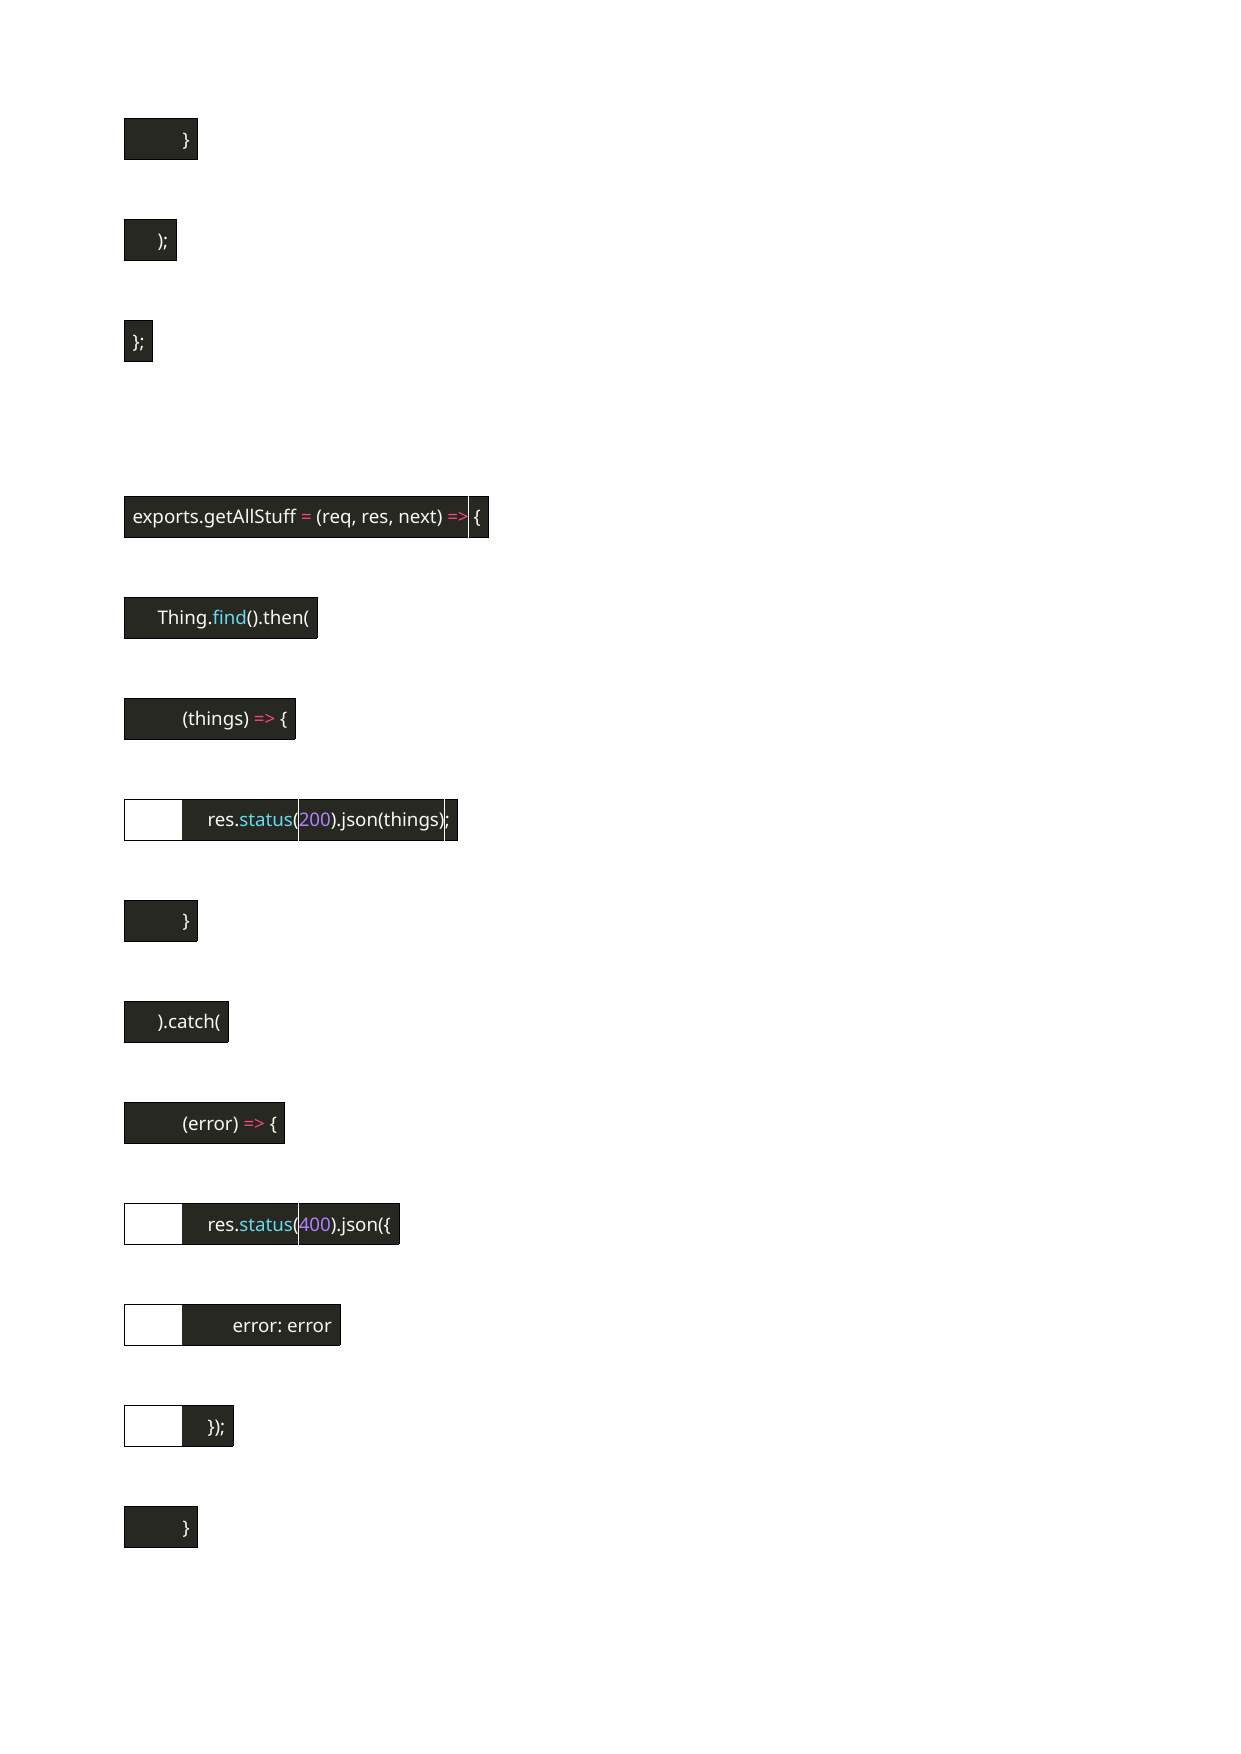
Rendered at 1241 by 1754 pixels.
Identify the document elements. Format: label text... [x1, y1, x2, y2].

text ); [125, 220, 176, 260]
text [198, 900, 1111, 941]
text error: error [125, 1305, 340, 1345]
text } [125, 1507, 197, 1547]
text [234, 1405, 1111, 1446]
text [285, 1102, 1111, 1143]
text [198, 1506, 1111, 1547]
text (error) => { [125, 1103, 284, 1143]
text [153, 320, 1111, 362]
text [489, 496, 1111, 537]
text [400, 1203, 1111, 1244]
text [296, 698, 1111, 739]
text res.status(200).json(things); [125, 800, 457, 840]
text [229, 1001, 1111, 1042]
text res.status(400).json({ [125, 1204, 399, 1244]
text [177, 219, 1111, 261]
text (things) => { [125, 699, 295, 739]
text } [125, 901, 197, 941]
text [198, 118, 1111, 159]
text exports.getAllStuff = (req, res, next) => { [125, 497, 488, 537]
text }); [125, 1406, 233, 1446]
text Thing.find().then( [125, 598, 317, 638]
text [458, 799, 1111, 840]
text ).catch( [125, 1002, 228, 1042]
text [341, 1304, 1111, 1345]
text } [125, 119, 197, 159]
text [318, 597, 1111, 638]
text }; [125, 321, 152, 361]
